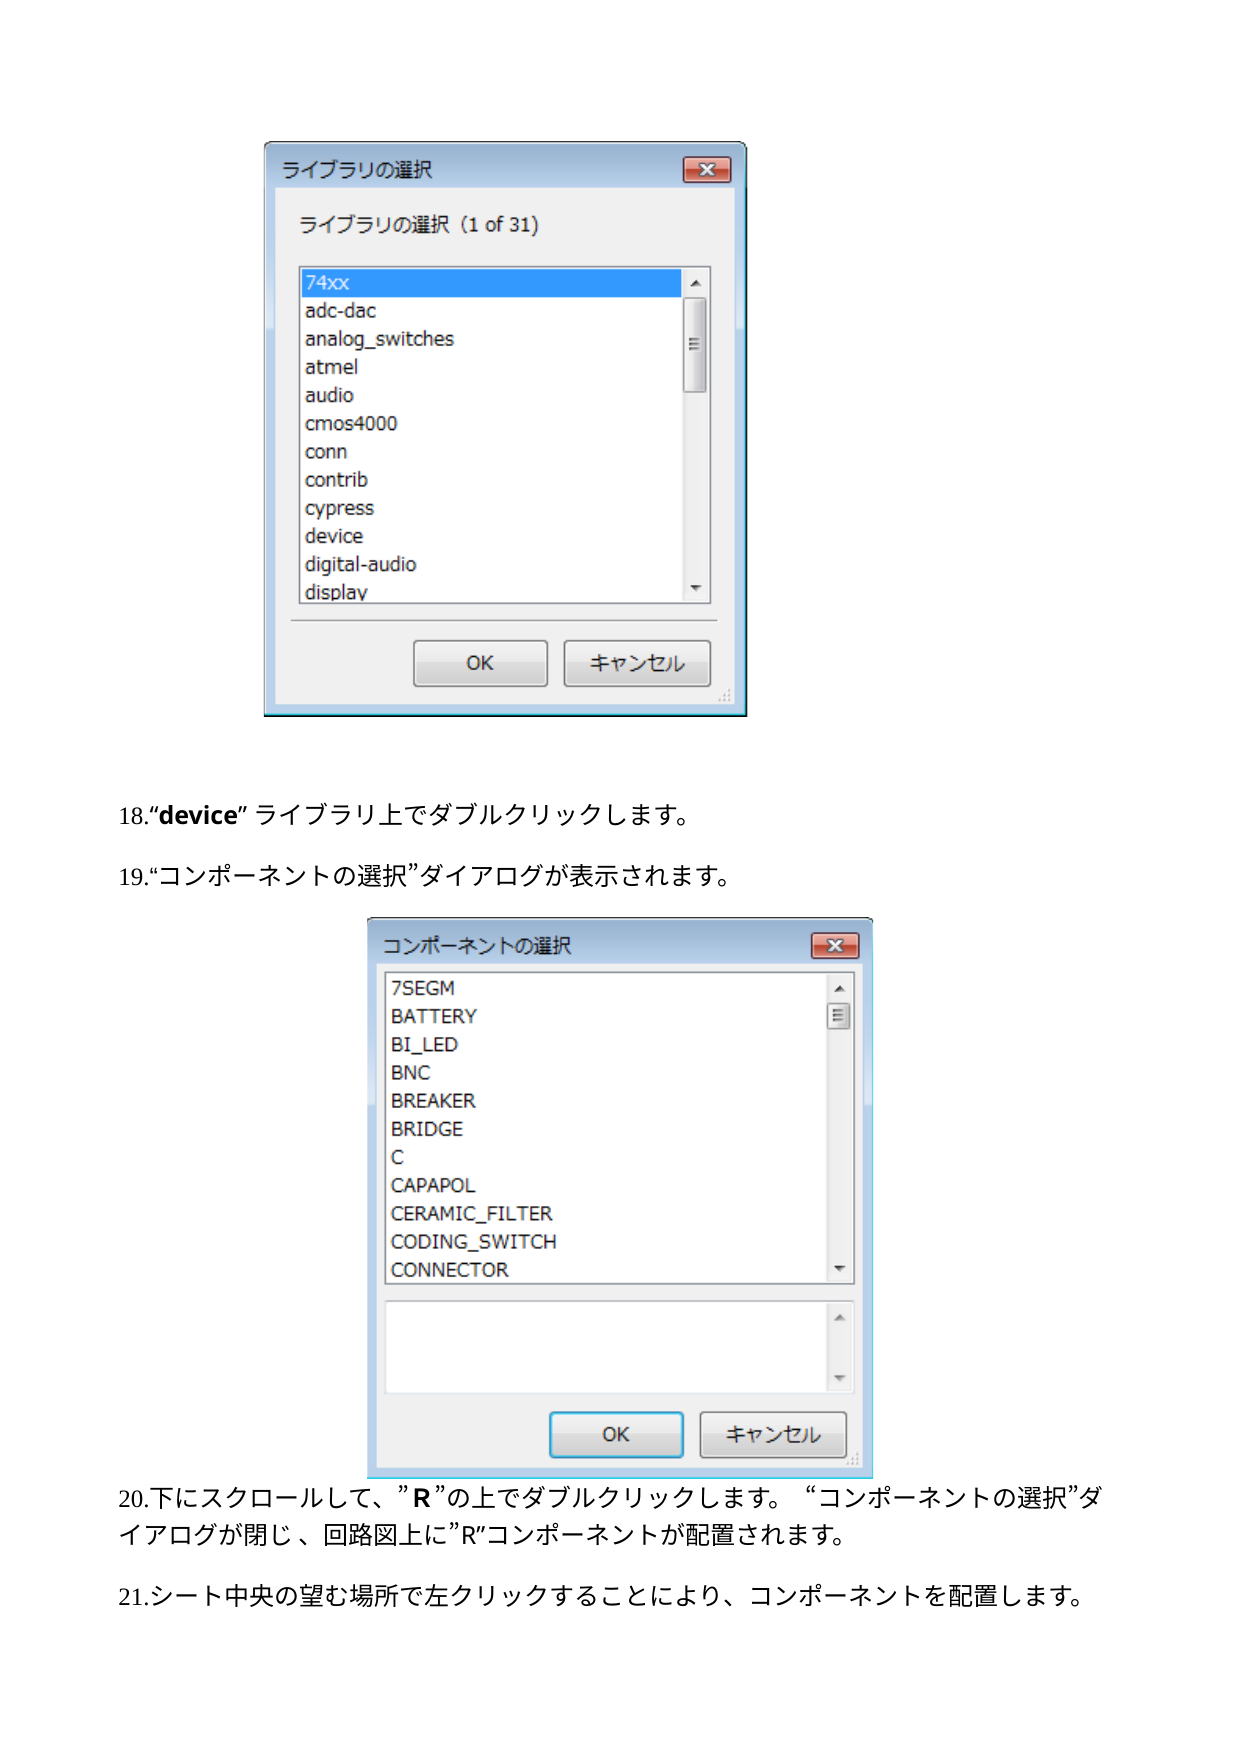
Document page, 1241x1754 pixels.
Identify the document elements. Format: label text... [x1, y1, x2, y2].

list シート中央の望む場所で左クリックすることにより、コンポーネントを配置します。 [118, 1576, 1122, 1613]
list “device” ライブラリ上でダブルクリックします。 [118, 795, 1122, 832]
list 下にスクロールして、”Ｒ”の上でダブルクリックします。 “コンポーネントの選択”ダイアログが閉じ 、回路図上に”R”コンポーネントが配置されます。 [118, 918, 1122, 1551]
list “コンポーネントの選択”ダイアログが表示されます。 [118, 857, 1122, 893]
